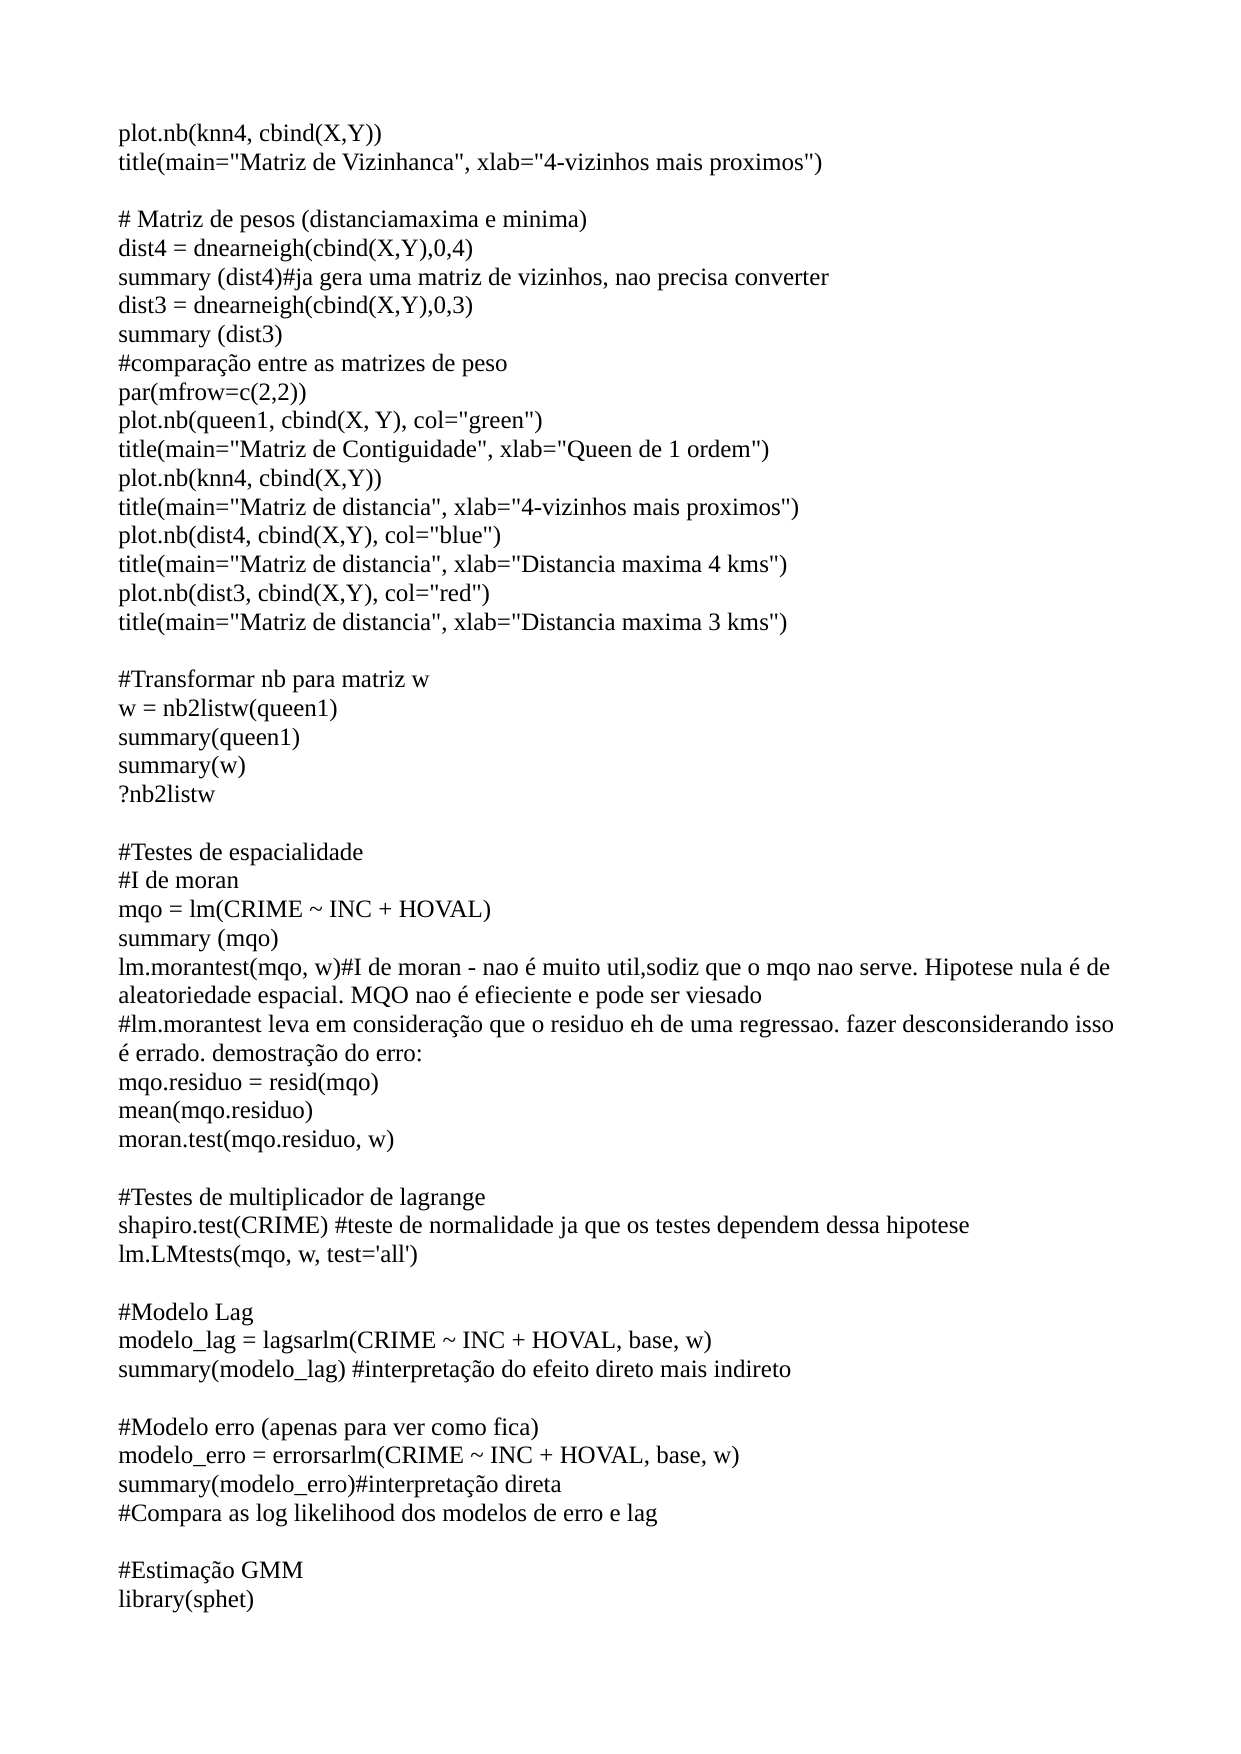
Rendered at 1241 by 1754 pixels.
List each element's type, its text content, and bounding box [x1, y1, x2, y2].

text summary(modelo_erro)#interpretação direta [118, 1469, 1122, 1498]
text title(main="Matriz de distancia", xlab="4-vizinhos mais proximos") [118, 492, 1122, 521]
text mqo = lm(CRIME ~ INC + HOVAL) [118, 894, 1122, 923]
text #Estimação GMM [118, 1556, 1122, 1584]
text summary(queen1) [118, 722, 1122, 751]
text title(main="Matriz de Contiguidade", xlab="Queen de 1 ordem") [118, 434, 1122, 463]
text par(mfrow=c(2,2)) [118, 377, 1122, 406]
text plot.nb(knn4, cbind(X,Y)) [118, 463, 1122, 492]
text plot.nb(dist3, cbind(X,Y), col="red") [118, 578, 1122, 607]
text dist3 = dnearneigh(cbind(X,Y),0,3) [118, 291, 1122, 319]
text title(main="Matriz de distancia", xlab="Distancia maxima 3 kms") [118, 607, 1122, 636]
text lm.morantest(mqo, w)#I de moran - nao é muito util,sodiz que o mqo nao serve. Hipotese nula é de aleatoriedade espacial. MQO nao é efieciente e pode ser viesado [118, 952, 1122, 1009]
text modelo_lag = lagsarlm(CRIME ~ INC + HOVAL, base, w) [118, 1326, 1122, 1354]
text modelo_erro = errorsarlm(CRIME ~ INC + HOVAL, base, w) [118, 1441, 1122, 1469]
text #Compara as log likelihood dos modelos de erro e lag [118, 1498, 1122, 1527]
text #comparação entre as matrizes de peso [118, 348, 1122, 377]
text summary (dist4)#ja gera uma matriz de vizinhos, nao precisa converter [118, 262, 1122, 291]
text plot.nb(dist4, cbind(X,Y), col="blue") [118, 521, 1122, 549]
text summary (mqo) [118, 923, 1122, 952]
text #Testes de espacialidade [118, 837, 1122, 866]
text shapiro.test(CRIME) #teste de normalidade ja que os testes dependem dessa hipotese [118, 1211, 1122, 1239]
text library(sphet) [118, 1584, 1122, 1613]
text summary(w) [118, 751, 1122, 779]
text w = nb2listw(queen1) [118, 693, 1122, 722]
text #Testes de multiplicador de lagrange [118, 1182, 1122, 1211]
text mean(mqo.residuo) [118, 1096, 1122, 1124]
text ?nb2listw [118, 779, 1122, 808]
text dist4 = dnearneigh(cbind(X,Y),0,4) [118, 233, 1122, 262]
text #I de moran [118, 866, 1122, 894]
text mqo.residuo = resid(mqo) [118, 1067, 1122, 1096]
text title(main="Matriz de distancia", xlab="Distancia maxima 4 kms") [118, 549, 1122, 578]
text summary (dist3) [118, 319, 1122, 348]
text title(main="Matriz de Vizinhanca", xlab="4-vizinhos mais proximos") [118, 147, 1122, 176]
text #lm.morantest leva em consideração que o residuo eh de uma regressao. fazer desconsiderando isso é errado. demostração do erro: [118, 1009, 1122, 1067]
text summary(modelo_lag) #interpretação do efeito direto mais indireto [118, 1354, 1122, 1383]
text #Modelo Lag [118, 1297, 1122, 1326]
text #Modelo erro (apenas para ver como fica) [118, 1412, 1122, 1441]
text lm.LMtests(mqo, w, test='all') [118, 1239, 1122, 1268]
text plot.nb(knn4, cbind(X,Y)) [118, 118, 1122, 147]
text #Transformar nb para matriz w [118, 664, 1122, 693]
text moran.test(mqo.residuo, w) [118, 1124, 1122, 1153]
text # Matriz de pesos (distanciamaxima e minima) [118, 204, 1122, 233]
text plot.nb(queen1, cbind(X, Y), col="green") [118, 406, 1122, 434]
